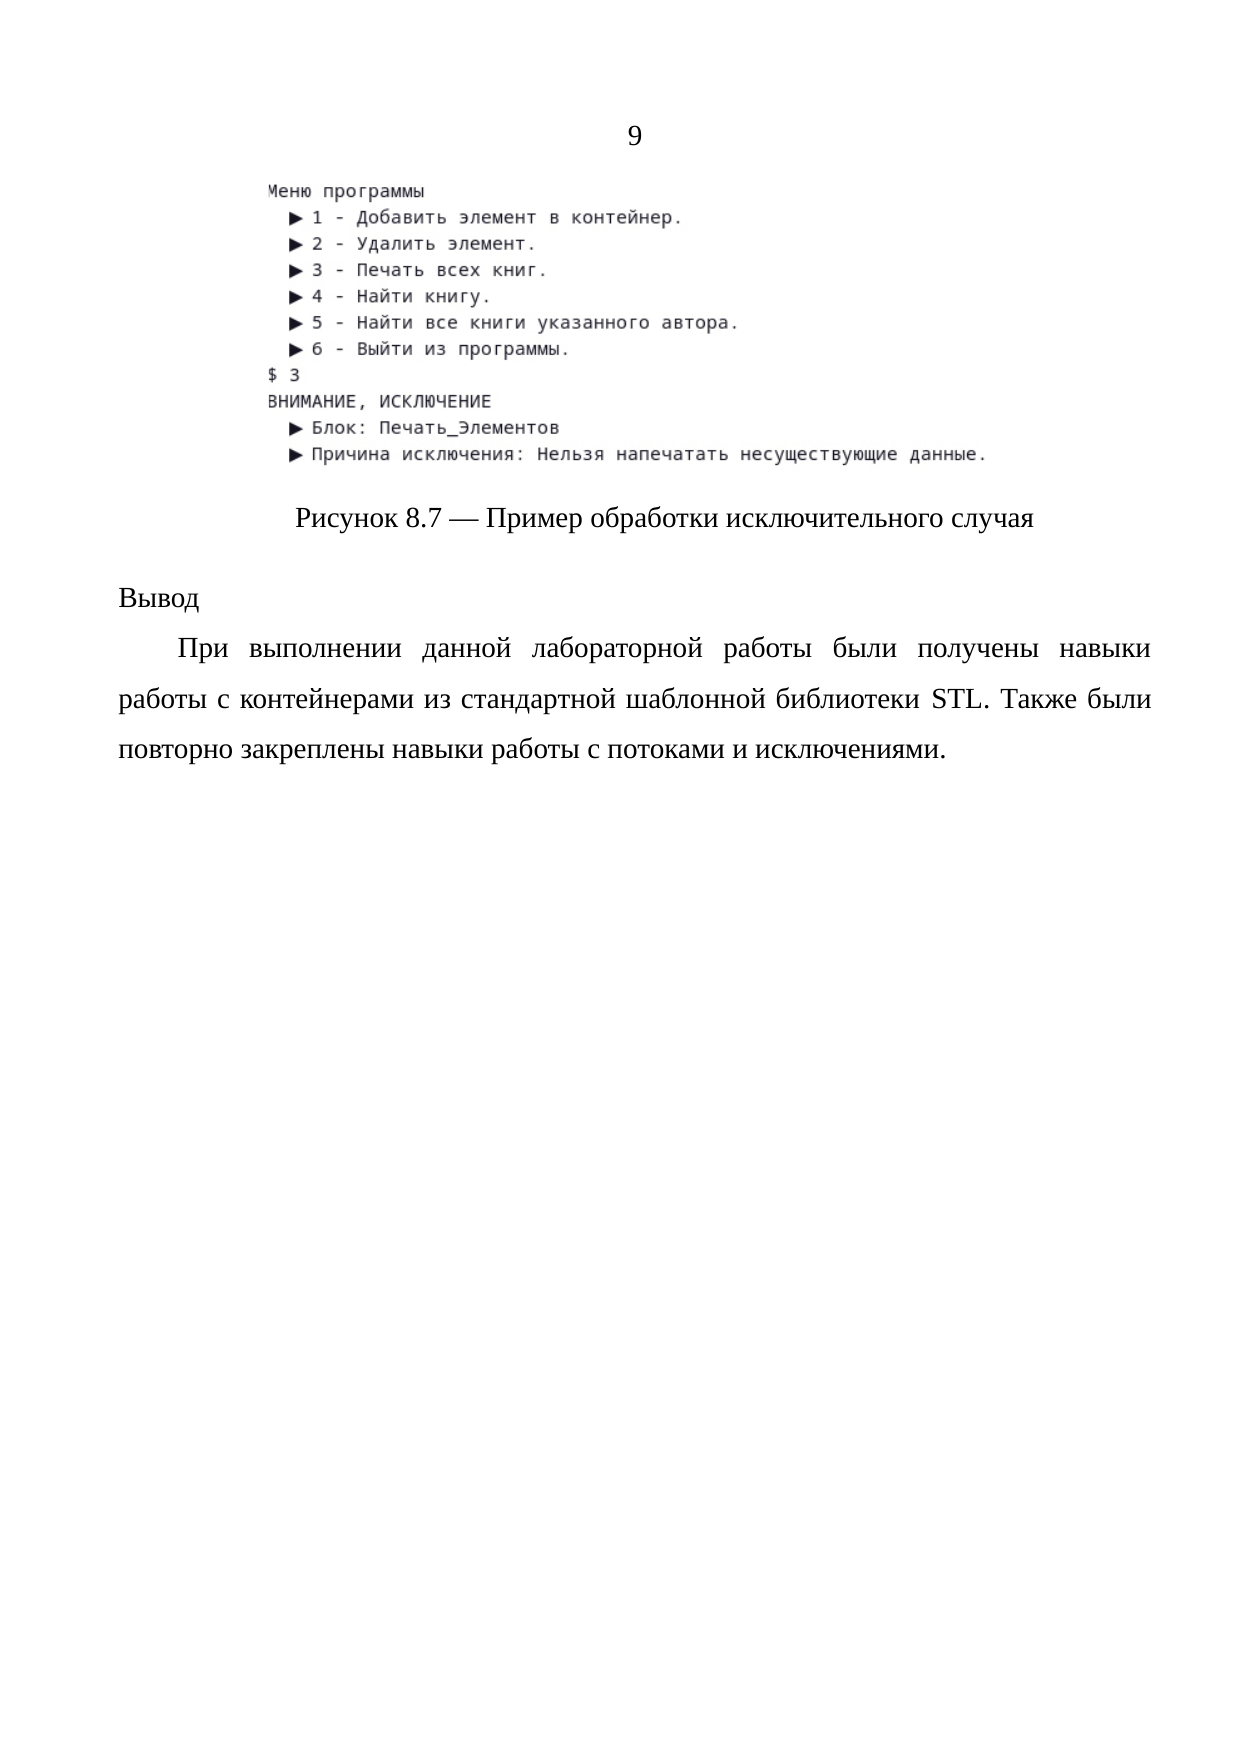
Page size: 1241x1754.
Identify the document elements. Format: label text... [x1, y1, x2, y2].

text Рисунок 8.7 — Пример обработки исключительного случая [269, 484, 1060, 534]
text При выполнении данной лабораторной работы были получены навыки работы с контейнерами из стандартной шаблонной библиотеки STL. Также были повторно закреплены навыки работы с потоками и исключениями. [118, 631, 1152, 765]
picture [268, 181, 1060, 484]
subtitle Вывод [118, 580, 1152, 614]
